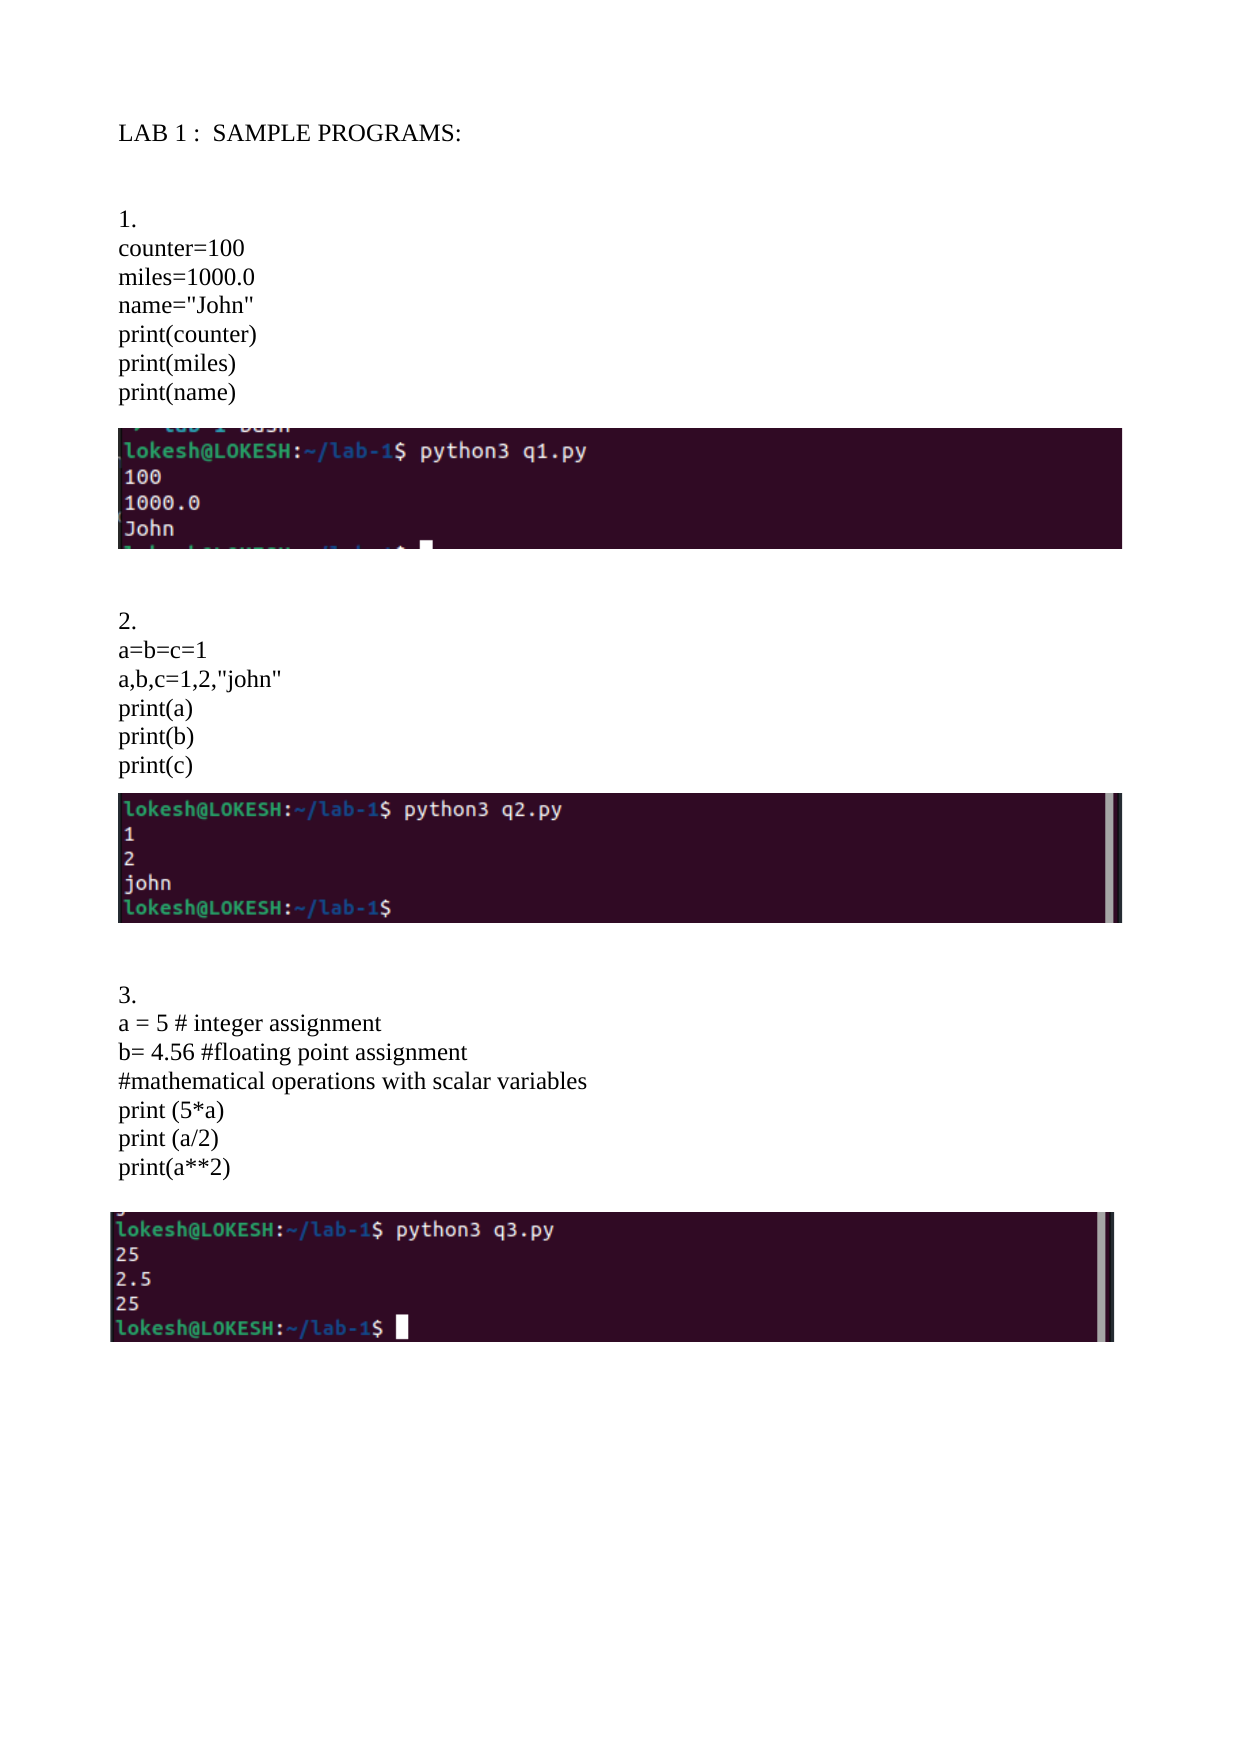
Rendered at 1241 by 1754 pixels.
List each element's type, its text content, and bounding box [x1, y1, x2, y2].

text print (a/2) [118, 1123, 1122, 1152]
text #mathematical operations with scalar variables [118, 1066, 1122, 1095]
text b= 4.56 #floating point assignment [118, 1037, 1122, 1066]
text print(counter) [118, 319, 1122, 348]
text 1. [118, 204, 1122, 233]
text a = 5 # integer assignment [118, 1008, 1122, 1037]
text 3. [118, 980, 1122, 1008]
text name="John" [118, 291, 1122, 319]
text miles=1000.0 [118, 262, 1122, 291]
text a=b=c=1 [118, 635, 1122, 664]
text print(a**2) [118, 1152, 1122, 1181]
picture [110, 1212, 1115, 1342]
text print(a) [118, 693, 1122, 721]
text print(miles) [118, 348, 1122, 377]
text print(c) [118, 750, 1122, 779]
text print (5*a) [118, 1095, 1122, 1123]
picture [118, 428, 1123, 549]
text LAB 1 : SAMPLE PROGRAMS: [118, 118, 1122, 147]
text print(b) [118, 721, 1122, 750]
text print(name) [118, 377, 1122, 406]
text 2. [118, 606, 1122, 635]
picture [118, 793, 1123, 923]
text a,b,c=1,2,"john" [118, 664, 1122, 693]
text counter=100 [118, 233, 1122, 262]
